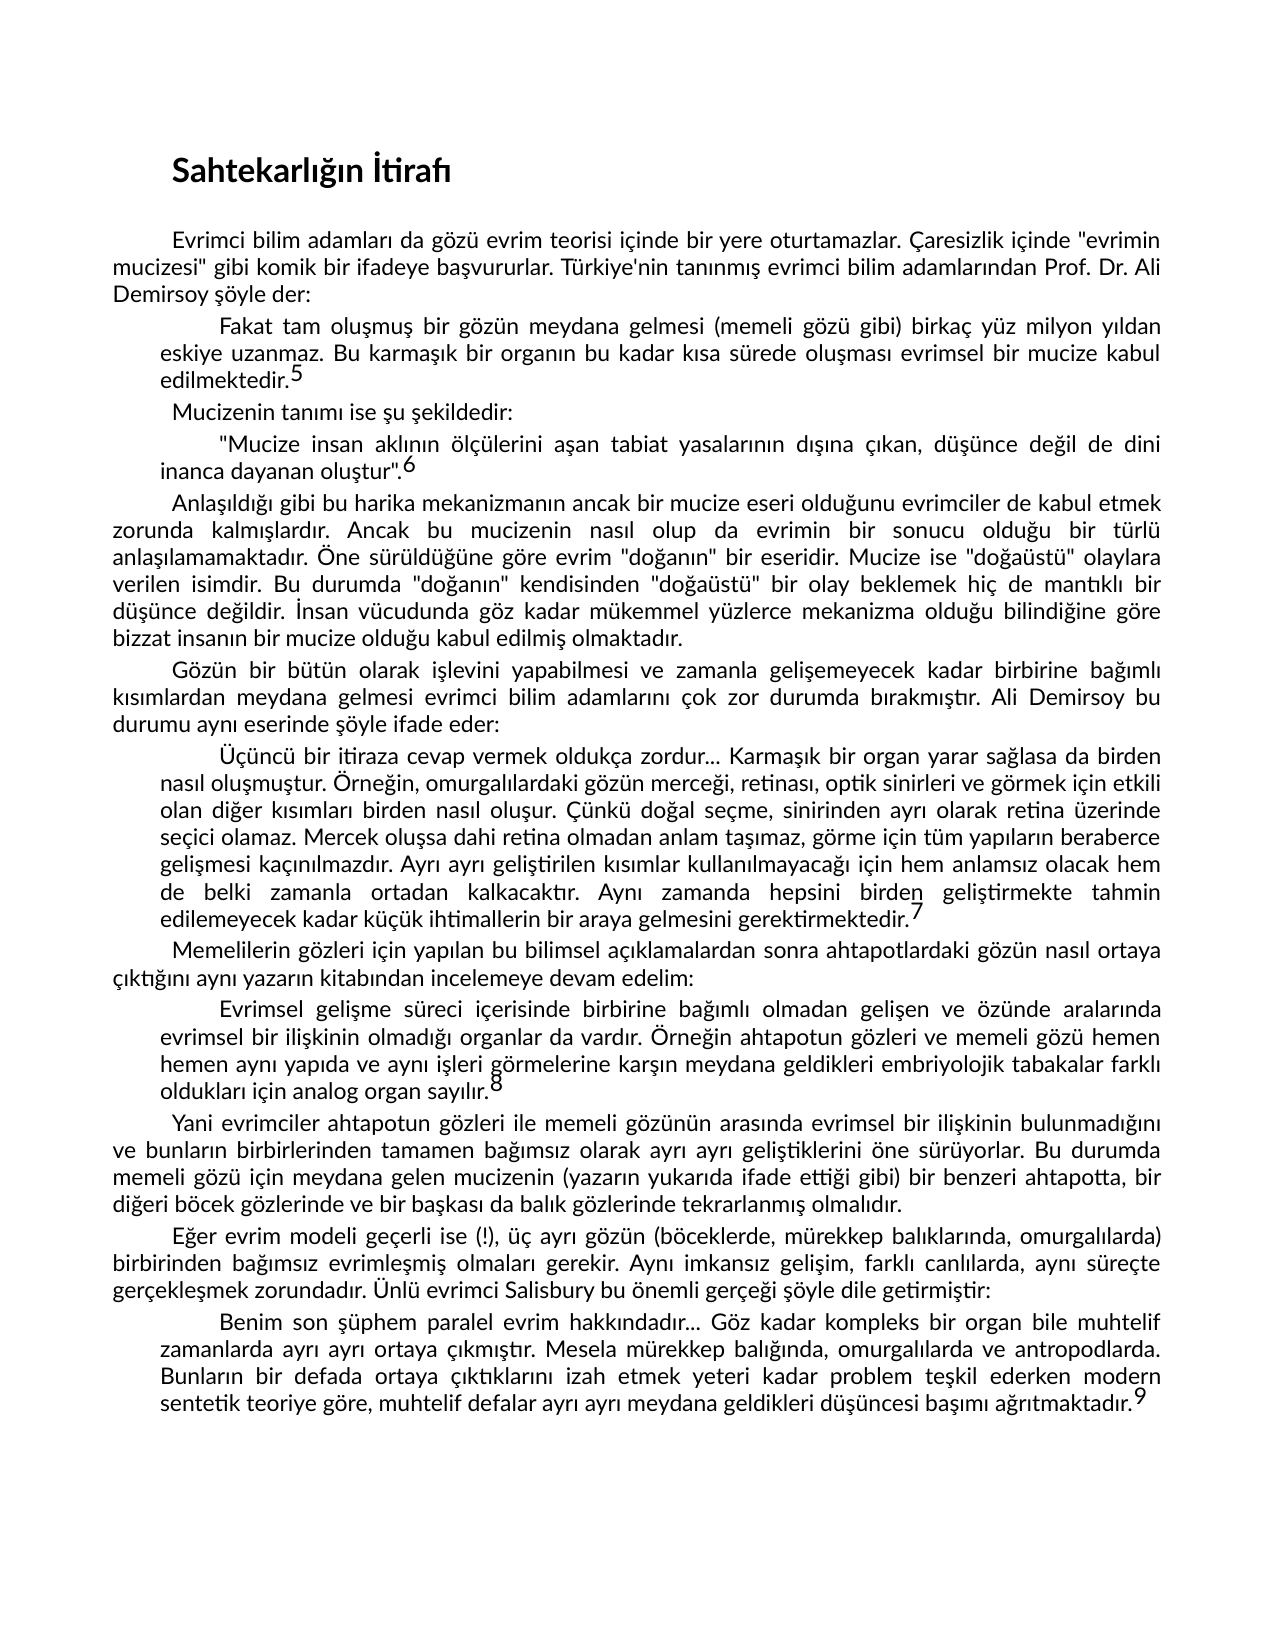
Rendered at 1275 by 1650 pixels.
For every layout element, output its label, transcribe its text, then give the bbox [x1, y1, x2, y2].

text Benim son şüphem paralel evrim hakkındadır... Göz kadar kompleks bir organ bile muhtelif zamanlarda ayrı ayrı ortaya çıkmıştır. Mesela mürekkep balığında, omurgalılarda ve antropodlarda. Bunların bir defada ortaya çıktıklarını izah etmek yeteri kadar problem teşkil ederken modern sentetik teoriye göre, muhtelif defalar ayrı ayrı meydana geldikleri düşüncesi başımı ağrıtmaktadır.9 [160, 1308, 1162, 1417]
text Evrimci bilim adamları da gözü evrim teorisi içinde bir yere oturtamazlar. Çaresizlik içinde "evrimin mucizesi" gibi komik bir ifadeye başvururlar. Türkiye'nin tanınmış evrimci bilim adamlarından Prof. Dr. Ali Demirsoy şöyle der: [112, 227, 1162, 308]
text Gözün bir bütün olarak işlevini yapabilmesi ve zamanla gelişemeyecek kadar birbirine bağımlı kısımlardan meydana gelmesi evrimci bilim adamlarını çok zor durumda bırakmıştır. Ali Demirsoy bu durumu aynı eserinde şöyle ifade eder: [112, 657, 1162, 738]
text Fakat tam oluşmuş bir gözün meydana gelmesi (memeli gözü gibi) birkaç yüz milyon yıldan eskiye uzanmaz. Bu karmaşık bir organın bu kadar kısa sürede oluşması evrimsel bir mucize kabul edilmektedir.5 [160, 313, 1162, 394]
text Eğer evrim modeli geçerli ise (!), üç ayrı gözün (böceklerde, mürekkep balıklarında, omurgalılarda) birbirinden bağımsız evrimleşmiş olmaları gerekir. Aynı imkansız gelişim, farklı canlılarda, aynı süreçte gerçekleşmek zorundadır. Ünlü evrimci Salisbury bu önemli gerçeği şöyle dile getirmiştir: [112, 1222, 1162, 1304]
text Mucizenin tanımı ise şu şekildedir: [112, 399, 1162, 426]
text "Mucize insan aklının ölçülerini aşan tabiat yasalarının dışına çıkan, düşünce değil de dini inanca dayanan oluştur".6 [160, 431, 1162, 485]
text Yani evrimciler ahtapotun gözleri ile memeli gözünün arasında evrimsel bir ilişkinin bulunmadığını ve bunların birbirlerinden tamamen bağımsız olarak ayrı ayrı geliştiklerini öne sürüyorlar. Bu durumda memeli gözü için meydana gelen mucizenin (yazarın yukarıda ifade ettiği gibi) bir benzeri ahtapotta, bir diğeri böcek gözlerinde ve bir başkası da balık gözlerinde tekrarlanmış olmalıdır. [112, 1109, 1162, 1218]
text Sahtekarlığın İtirafı [112, 150, 1162, 190]
text Anlaşıldığı gibi bu harika mekanizmanın ancak bir mucize eseri olduğunu evrimciler de kabul etmek zorunda kalmışlardır. Ancak bu mucizenin nasıl olup da evrimin bir sonucu olduğu bir türlü anlaşılamamaktadır. Öne sürüldüğüne göre evrim "doğanın" bir eseridir. Mucize ise "doğaüstü" olaylara verilen isimdir. Bu durumda "doğanın" kendisinden "doğaüstü" bir olay beklemek hiç de mantıklı bir düşünce değildir. İnsan vücudunda göz kadar mükemmel yüzlerce mekanizma olduğu bilindiğine göre bizzat insanın bir mucize olduğu kabul edilmiş olmaktadır. [112, 489, 1162, 652]
text Üçüncü bir itiraza cevap vermek oldukça zordur... Karmaşık bir organ yarar sağlasa da birden nasıl oluşmuştur. Örneğin, omurgalılardaki gözün merceği, retinası, optik sinirleri ve görmek için etkili olan diğer kısımları birden nasıl oluşur. Çünkü doğal seçme, sinirinden ayrı olarak retina üzerinde seçici olamaz. Mercek oluşsa dahi retina olmadan anlam taşımaz, görme için tüm yapıların beraberce gelişmesi kaçınılmazdır. Ayrı ayrı geliştirilen kısımlar kullanılmayacağı için hem anlamsız olacak hem de belki zamanla ortadan kalkacaktır. Aynı zamanda hepsini birden geliştirmekte tahmin edilemeyecek kadar küçük ihtimallerin bir araya gelmesini gerektirmektedir.7 [160, 743, 1162, 932]
text Evrimsel gelişme süreci içerisinde birbirine bağımlı olmadan gelişen ve özünde aralarında evrimsel bir ilişkinin olmadığı organlar da vardır. Örneğin ahtapotun gözleri ve memeli gözü hemen hemen aynı yapıda ve aynı işleri görmelerine karşın meydana geldikleri embriyolojik tabakalar farklı oldukları için analog organ sayılır.8 [160, 996, 1162, 1104]
text Memelilerin gözleri için yapılan bu bilimsel açıklamalardan sonra ahtapotlardaki gözün nasıl ortaya çıktığını aynı yazarın kitabından incelemeye devam edelim: [112, 937, 1162, 991]
